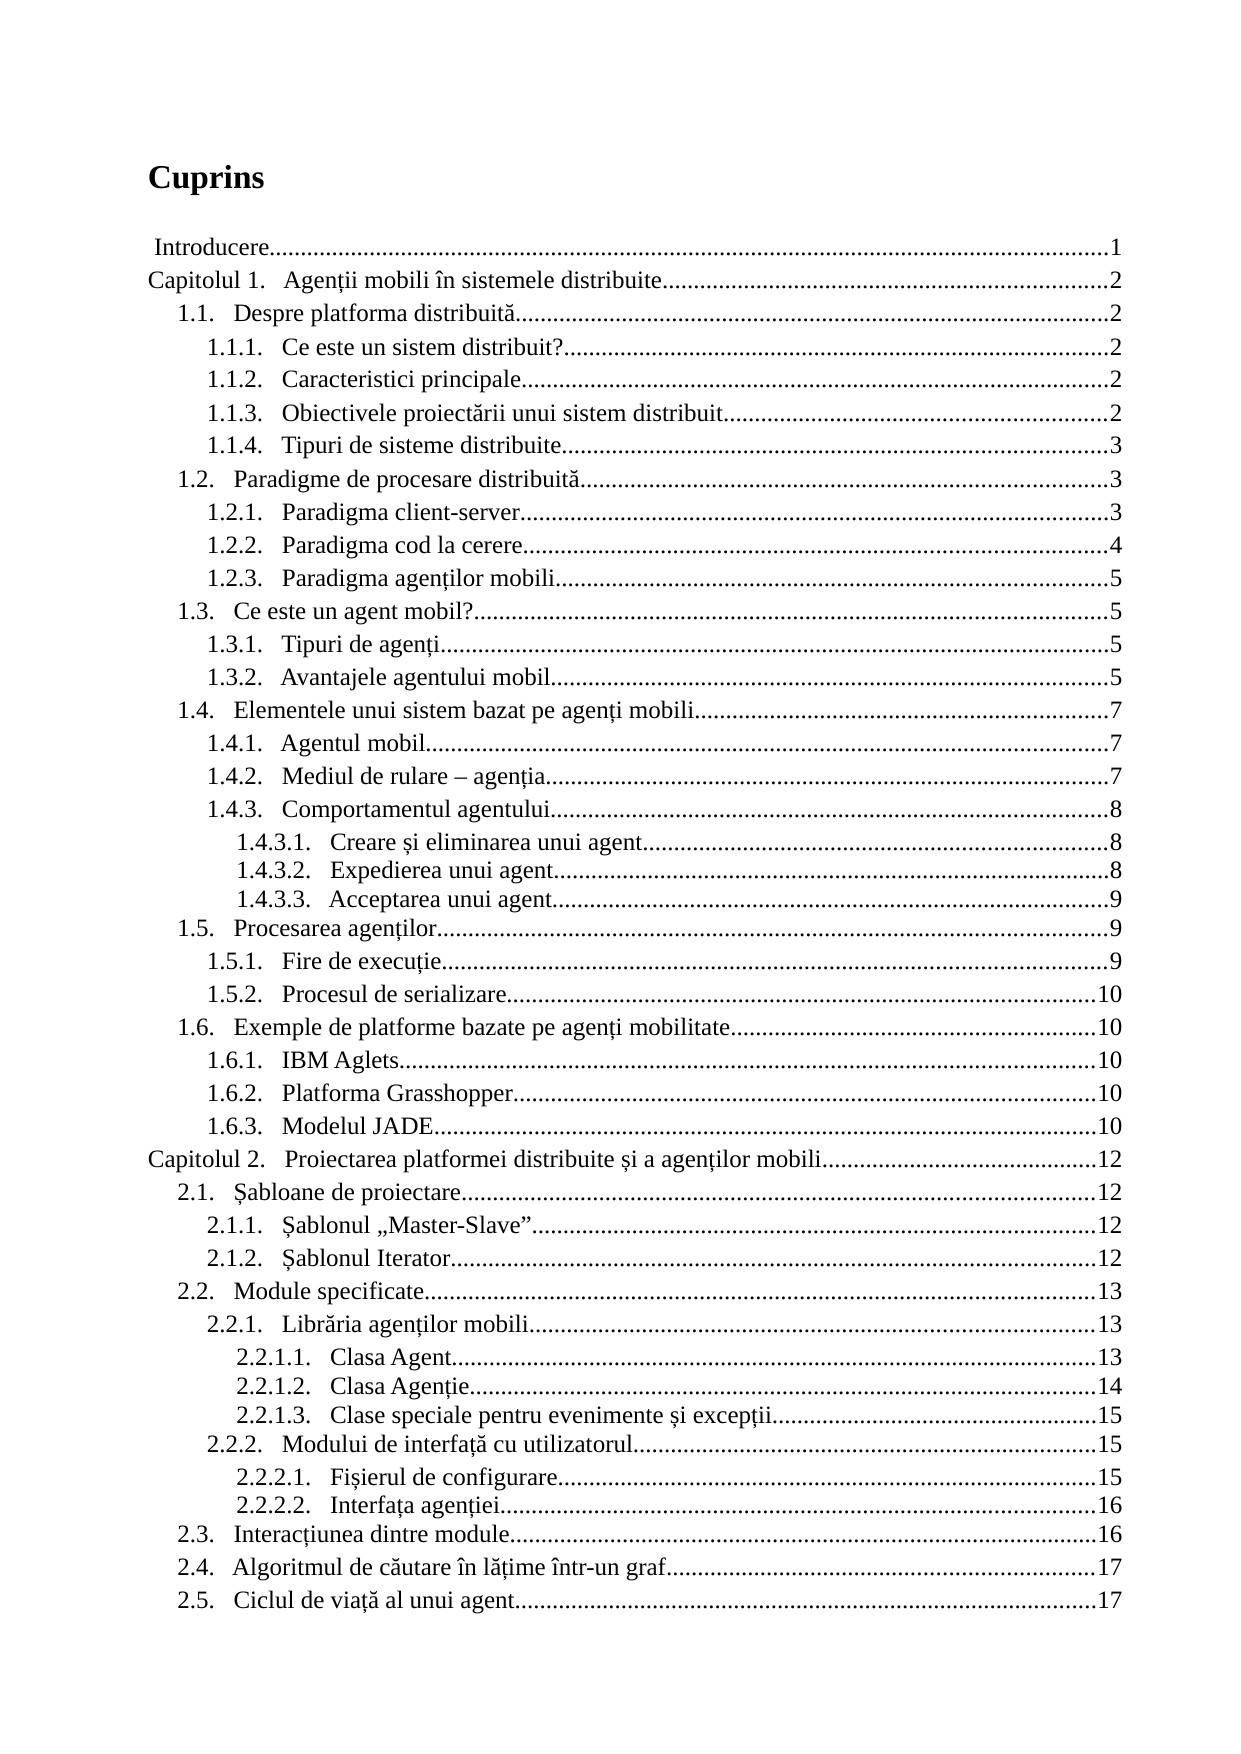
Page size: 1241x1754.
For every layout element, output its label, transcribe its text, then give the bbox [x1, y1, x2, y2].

text 2.2.2.1. Fișierul de configurare 15 [236, 1462, 1122, 1490]
text 1.4. Elementele unui sistem bazat pe agenți mobili 7 [177, 695, 1122, 723]
text 1.2.3. Paradigma agenților mobili 5 [207, 563, 1122, 591]
text 1.1. Despre platforma distribuită 2 [177, 298, 1122, 327]
text 1.4.2. Mediul de rulare – agenția 7 [207, 761, 1122, 789]
text Capitolul 2. Proiectarea platformei distribuite și a agenților mobili 12 [148, 1144, 1122, 1173]
text 1.6.2. Platforma Grasshopper 10 [207, 1078, 1122, 1107]
subtitle Cuprins [148, 157, 1122, 195]
text 2.1.1. Șablonul „Master-Slave” 12 [207, 1210, 1122, 1239]
text 2.2.1.1. Clasa Agent 13 [236, 1342, 1122, 1371]
text 1.1.1. Ce este un sistem distribuit? 2 [207, 332, 1122, 360]
text 1.1.4. Tipuri de sisteme distribuite 3 [207, 431, 1122, 459]
text 1.4.3.1. Creare și eliminarea unui agent 8 [236, 827, 1122, 856]
text 1.3.1. Tipuri de agenți 5 [207, 629, 1122, 657]
text 1.1.2. Caracteristici principale 2 [207, 364, 1122, 393]
text 2.4. Algoritmul de căutare în lățime într-un graf 17 [177, 1552, 1122, 1581]
text 1.2.1. Paradigma client-server 3 [207, 497, 1122, 525]
text 1.4.1. Agentul mobil 7 [207, 728, 1122, 757]
text 2.2.2.2. Interfața agenției 16 [236, 1490, 1122, 1519]
text 2.3. Interacțiunea dintre module 16 [177, 1519, 1122, 1548]
text 1.6. Exemple de platforme bazate pe agenți mobilitate 10 [177, 1012, 1122, 1041]
text Introducere 1 [148, 232, 1122, 261]
text 2.5. Ciclul de viață al unui agent 17 [177, 1585, 1122, 1614]
text 1.1.3. Obiectivele proiectării unui sistem distribuit 2 [207, 398, 1122, 426]
text 2.1. Șabloane de proiectare 12 [177, 1177, 1122, 1206]
text 1.4.3. Comportamentul agentului 8 [207, 794, 1122, 823]
text 1.6.1. IBM Aglets 10 [207, 1045, 1122, 1074]
text 1.3. Ce este un agent mobil? 5 [177, 596, 1122, 624]
text 1.6.3. Modelul JADE 10 [207, 1111, 1122, 1140]
text 1.2.2. Paradigma cod la cerere 4 [207, 530, 1122, 558]
text 1.3.2. Avantajele agentului mobil 5 [207, 662, 1122, 691]
text 2.2.1.2. Clasa Agenție 14 [236, 1371, 1122, 1400]
text Capitolul 1. Agenții mobili în sistemele distribuite 2 [148, 266, 1122, 294]
text 1.4.3.2. Expedierea unui agent 8 [236, 856, 1122, 884]
text 2.2.1.3. Clase speciale pentru evenimente și excepții 15 [236, 1400, 1122, 1429]
text 1.2. Paradigme de procesare distribuită 3 [177, 464, 1122, 492]
text 1.5.2. Procesul de serializare 10 [207, 979, 1122, 1008]
text 1.4.3.3. Acceptarea unui agent 9 [236, 884, 1122, 913]
text 2.2.2. Modului de interfață cu utilizatorul 15 [207, 1429, 1122, 1457]
text 1.5.1. Fire de execuție 9 [207, 946, 1122, 975]
text 2.1.2. Șablonul Iterator 12 [207, 1243, 1122, 1272]
text 2.2. Module specificate 13 [177, 1276, 1122, 1305]
text 1.5. Procesarea agenților 9 [177, 913, 1122, 942]
text 2.2.1. Librăria agenților mobili 13 [207, 1309, 1122, 1338]
